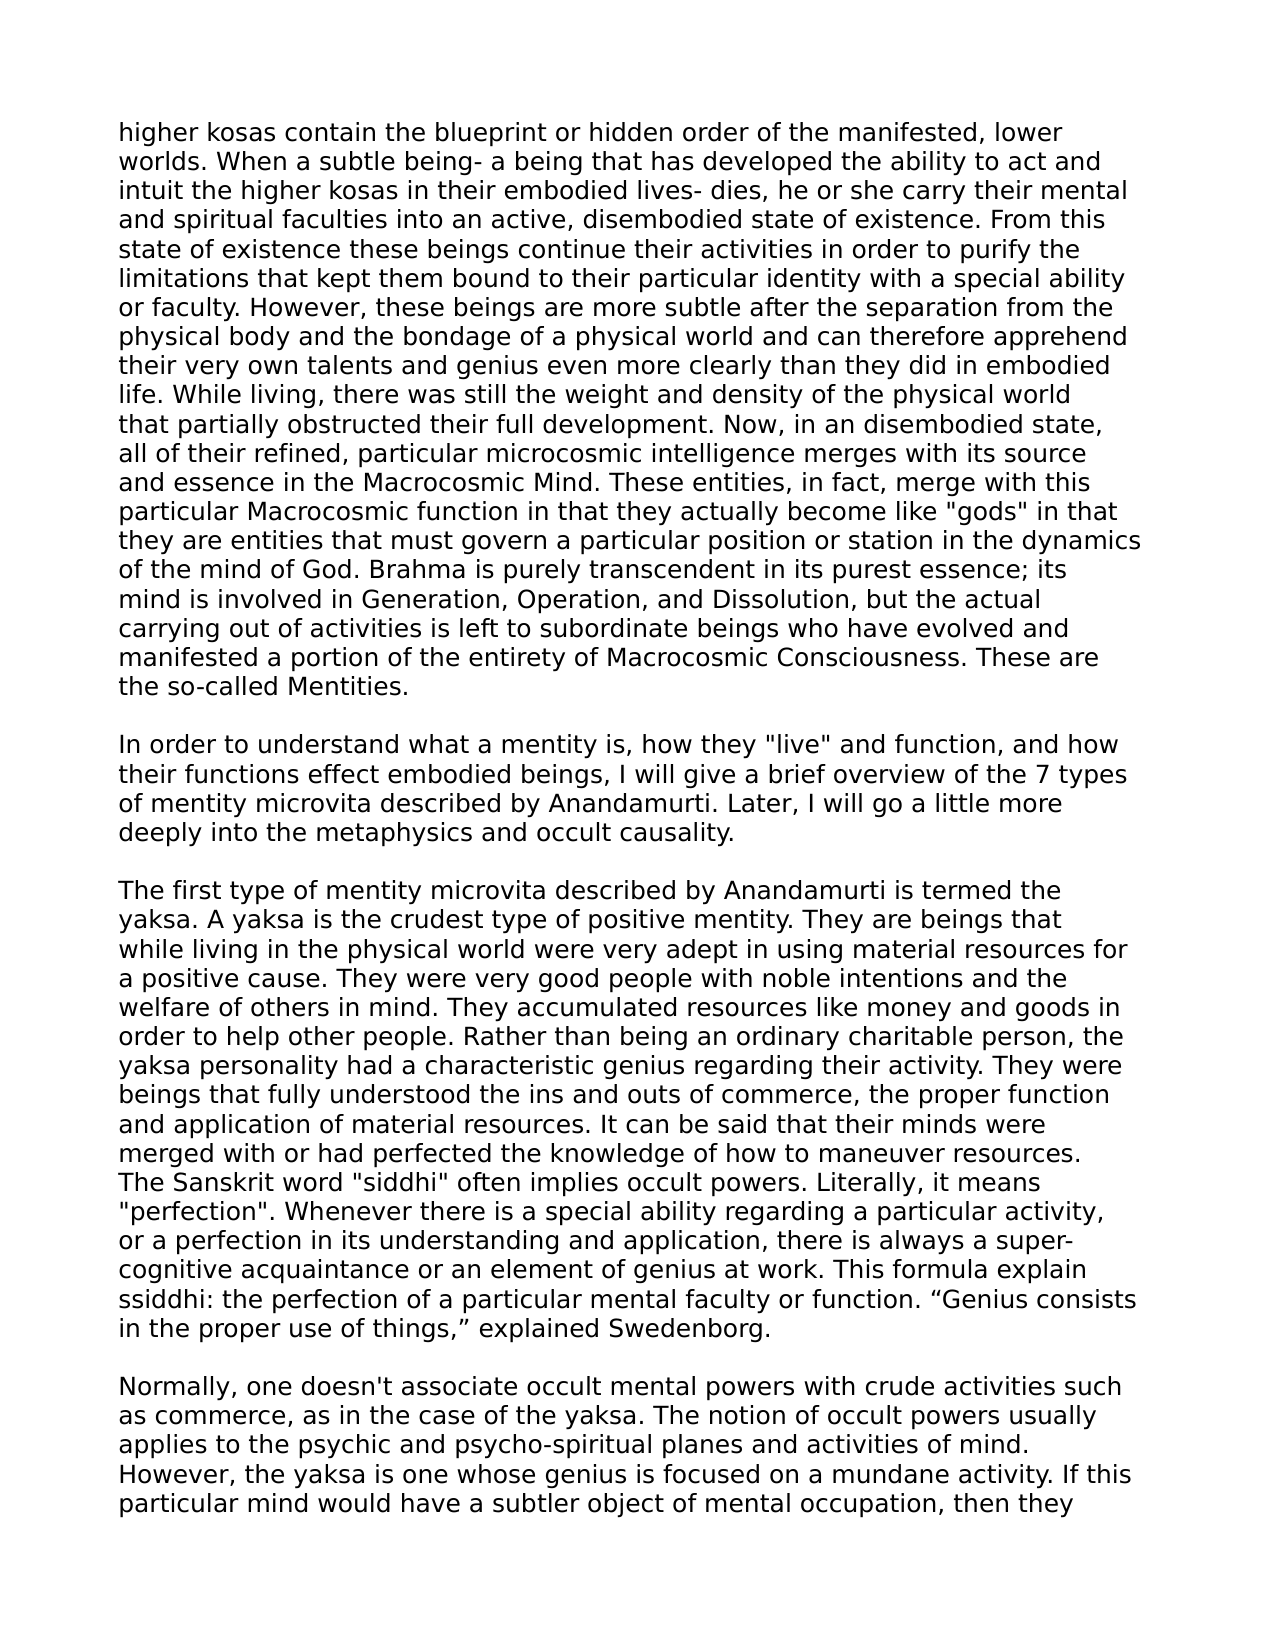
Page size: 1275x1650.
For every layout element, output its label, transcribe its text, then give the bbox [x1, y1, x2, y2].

text manifested a portion of the entirety of Macrocosmic Consciousness. These are [118, 643, 1157, 672]
text state of existence these beings continue their activities in order to purify the [118, 235, 1157, 264]
text as commerce, as in the case of the yaksa. The notion of occult powers usually [118, 1401, 1157, 1431]
text life. While living, there was still the weight and density of the physical world [118, 381, 1157, 410]
text The first type of mentity microvita described by Anandamurti is termed the [118, 876, 1157, 906]
text higher kosas contain the blueprint or hidden order of the manifested, lower [118, 118, 1157, 147]
text the so-called Mentities. [118, 672, 1157, 701]
text In order to understand what a mentity is, how they "live" and function, and how [118, 731, 1157, 760]
text or faculty. However, these beings are more subtle after the separation from the [118, 293, 1157, 322]
text and application of material resources. It can be said that their minds were [118, 1110, 1157, 1139]
text while living in the physical world were very adept in using material resources for [118, 935, 1157, 964]
text mind is involved in Generation, Operation, and Dissolution, but the actual [118, 585, 1157, 614]
text particular Macrocosmic function in that they actually become like "gods" in that [118, 497, 1157, 526]
text their very own talents and genius even more clearly than they did in embodied [118, 351, 1157, 381]
text deeply into the metaphysics and occult causality. [118, 818, 1157, 847]
text or a perfection in its understanding and application, there is always a super- [118, 1226, 1157, 1256]
text a positive cause. They were very good people with noble intentions and the [118, 964, 1157, 993]
text The Sanskrit word "siddhi" often implies occult powers. Literally, it means [118, 1168, 1157, 1197]
text ssiddhi: the perfection of a particular mental faculty or function. “Genius consists [118, 1285, 1157, 1314]
text beings that fully understood the ins and outs of commerce, the proper function [118, 1081, 1157, 1110]
text they are entities that must govern a particular position or station in the dynamics [118, 526, 1157, 556]
text limitations that kept them bound to their particular identity with a special ability [118, 264, 1157, 293]
text yaksa personality had a characteristic genius regarding their activity. They were [118, 1051, 1157, 1081]
text and essence in the Macrocosmic Mind. These entities, in fact, merge with this [118, 468, 1157, 497]
text applies to the psychic and psycho-spiritual planes and activities of mind. [118, 1431, 1157, 1460]
text yaksa. A yaksa is the crudest type of positive mentity. They are beings that [118, 906, 1157, 935]
text "perfection". Whenever there is a special ability regarding a particular activity, [118, 1197, 1157, 1226]
text welfare of others in mind. They accumulated resources like money and goods in [118, 993, 1157, 1022]
text carrying out of activities is left to subordinate beings who have evolved and [118, 614, 1157, 643]
text Normally, one doesn't associate occult mental powers with crude activities such [118, 1372, 1157, 1401]
text all of their refined, particular microcosmic intelligence merges with its source [118, 439, 1157, 468]
text in the proper use of things,” explained Swedenborg. [118, 1314, 1157, 1343]
text order to help other people. Rather than being an ordinary charitable person, the [118, 1022, 1157, 1051]
text their functions effect embodied beings, I will give a brief overview of the 7 types [118, 760, 1157, 789]
text that partially obstructed their full development. Now, in an disembodied state, [118, 410, 1157, 439]
text physical body and the bondage of a physical world and can therefore apprehend [118, 322, 1157, 351]
text and spiritual faculties into an active, disembodied state of existence. From this [118, 206, 1157, 235]
text of mentity microvita described by Anandamurti. Later, I will go a little more [118, 789, 1157, 818]
text particular mind would have a subtler object of mental occupation, then they [118, 1489, 1157, 1518]
text cognitive acquaintance or an element of genius at work. This formula explain [118, 1256, 1157, 1285]
text worlds. When a subtle being- a being that has developed the ability to act and [118, 147, 1157, 176]
text intuit the higher kosas in their embodied lives- dies, he or she carry their mental [118, 176, 1157, 206]
text merged with or had perfected the knowledge of how to maneuver resources. [118, 1139, 1157, 1168]
text However, the yaksa is one whose genius is focused on a mundane activity. If this [118, 1460, 1157, 1489]
text of the mind of God. Brahma is purely transcendent in its purest essence; its [118, 556, 1157, 585]
